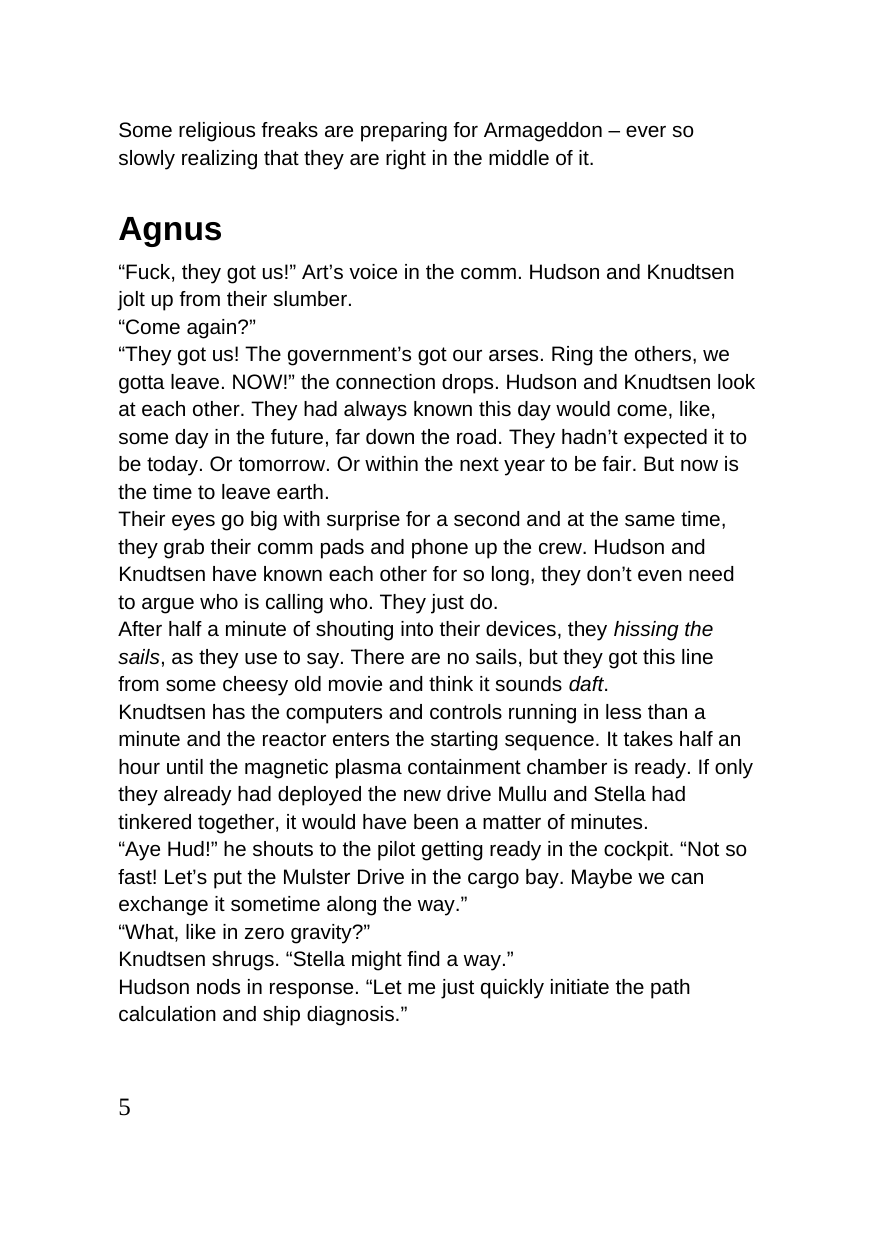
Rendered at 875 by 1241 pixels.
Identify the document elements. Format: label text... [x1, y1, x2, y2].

subtitle Agnus [118, 208, 756, 247]
text “Fuck, they got us!” Art’s voice in the comm. Hudson and Knudtsen jolt up from their slumber. “Come again?” “They got us! The government’s got our arses. Ring the others, we gotta leave. NOW!” the connection drops. Hudson and Knudtsen look at each other. They had always known this day would come, like, some day in the future, far down the road. They hadn’t expected it to be today. Or tomorrow. Or within the next year to be fair. But now is the time to leave earth. Their eyes go big with surprise for a second and at the same time, they grab their comm pads and phone up the crew. Hudson and Knudtsen have known each other for so long, they don’t even need to argue who is calling who. They just do. After half a minute of shouting into their devices, they hissing the sails, as they use to say. There are no sails, but they got this line from some cheesy old movie and think it sounds daft. Knudtsen has the computers and controls running in less than a minute and the reactor enters the starting sequence. It takes half an hour until the magnetic plasma containment chamber is ready. If only they already had deployed the new drive Mullu and Stella had tinkered together, it would have been a matter of minutes. “Aye Hud!” he shouts to the pilot getting ready in the cockpit. “Not so fast! Let’s put the Mulster Drive in the cargo bay. Maybe we can exchange it sometime along the way.” “What, like in zero gravity?” Knudtsen shrugs. “Stella might find a way.” Hudson nods in response. “Let me just quickly initiate the path calculation and ship diagnosis.” [118, 260, 756, 1026]
text Some religious freaks are preparing for Armageddon – ever so slowly realizing that they are right in the middle of it. [118, 118, 756, 169]
